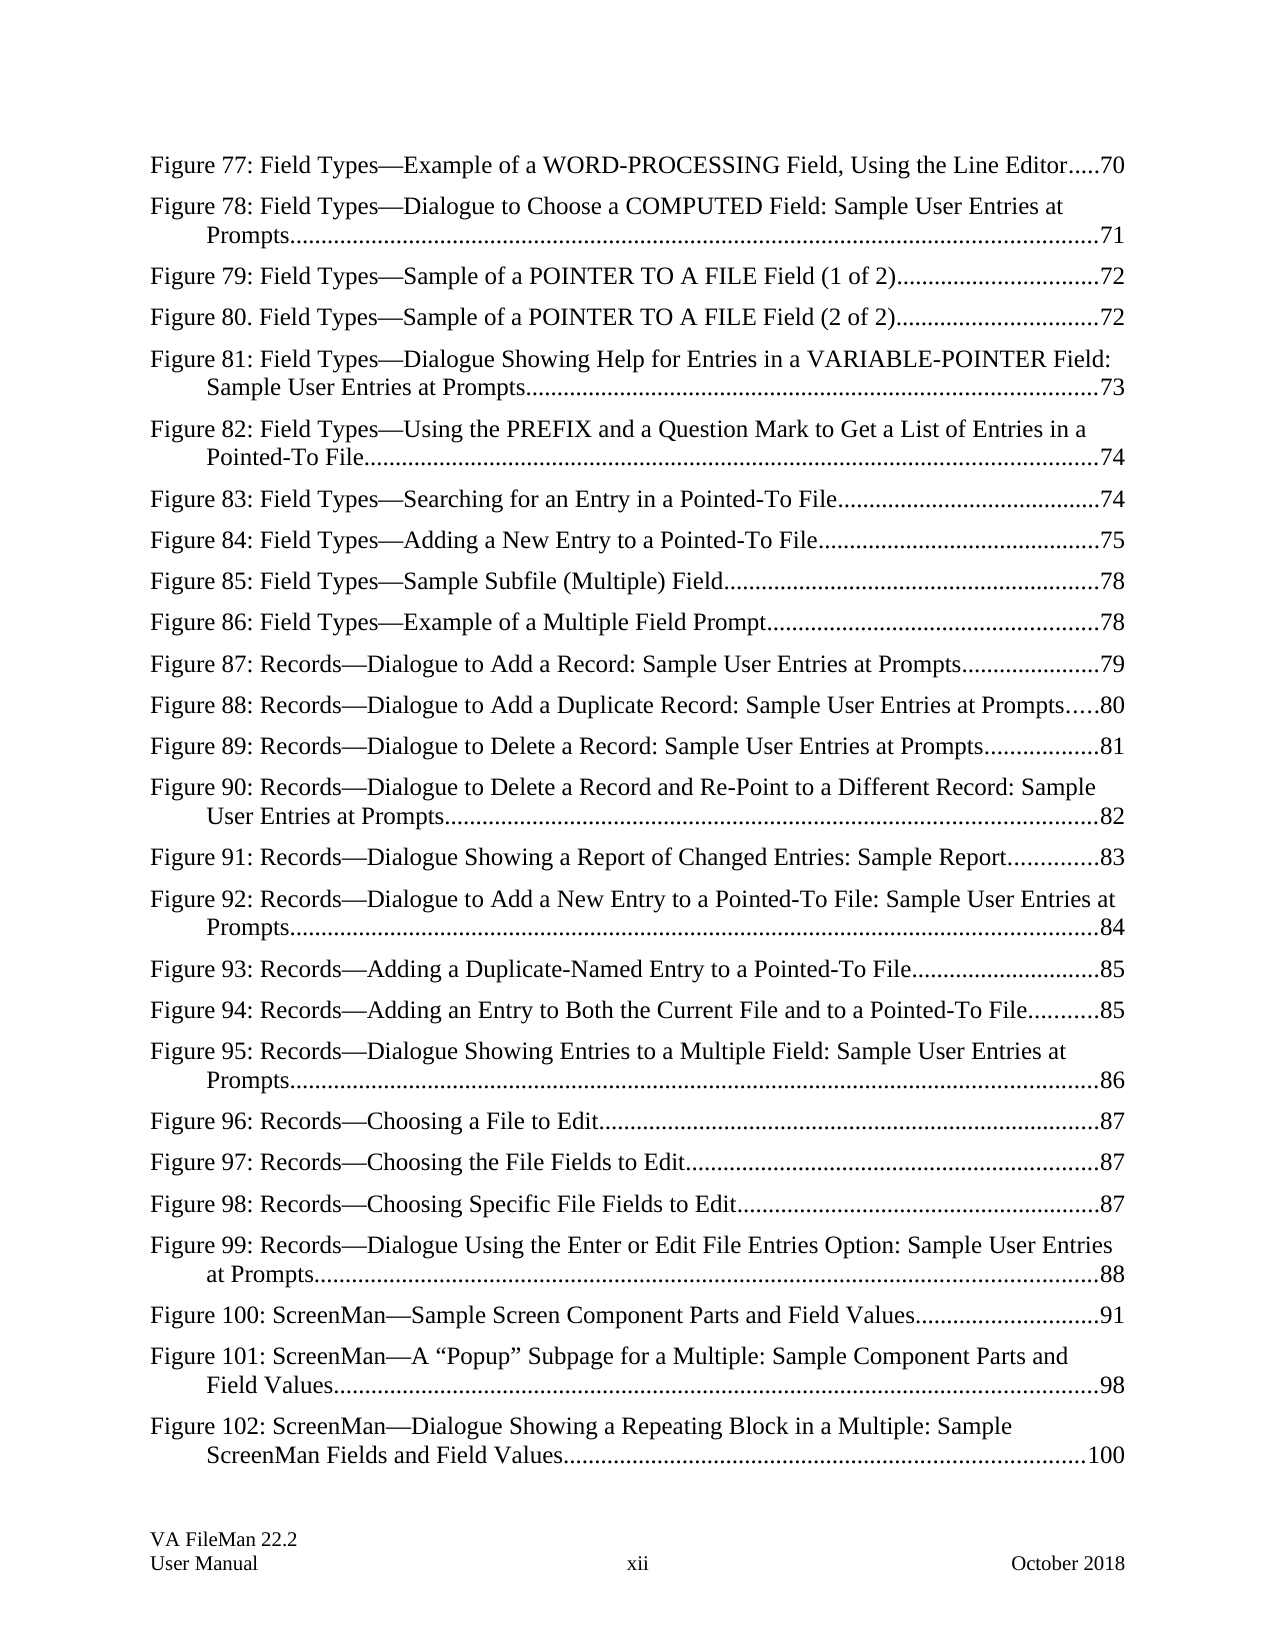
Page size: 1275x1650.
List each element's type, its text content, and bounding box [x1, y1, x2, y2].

text Figure 81: Field Types—Dialogue Showing Help for Entries in a VARIABLE-POINTER Field: Sample User Entries at Prompts 73 [150, 344, 1125, 401]
text Figure 87: Records—Dialogue to Add a Record: Sample User Entries at Prompts 79 [150, 649, 1125, 677]
text Figure 89: Records—Dialogue to Delete a Record: Sample User Entries at Prompts 81 [150, 731, 1125, 760]
text Figure 97: Records—Choosing the File Fields to Edit 87 [150, 1147, 1125, 1176]
text Figure 84: Field Types—Adding a New Entry to a Pointed-To File 75 [150, 525, 1125, 554]
text Figure 80. Field Types—Sample of a POINTER TO A FILE Field (2 of 2) 72 [150, 302, 1125, 331]
text Figure 100: ScreenMan—Sample Screen Component Parts and Field Values 91 [150, 1300, 1125, 1329]
text Figure 86: Field Types—Example of a Multiple Field Prompt 78 [150, 607, 1125, 636]
text Figure 79: Field Types—Sample of a POINTER TO A FILE Field (1 of 2) 72 [150, 261, 1125, 290]
text Figure 95: Records—Dialogue Showing Entries to a Multiple Field: Sample User Entries at Prompts 86 [150, 1036, 1125, 1094]
text Figure 91: Records—Dialogue Showing a Report of Changed Entries: Sample Report 83 [150, 842, 1125, 871]
text Figure 98: Records—Choosing Specific File Fields to Edit 87 [150, 1189, 1125, 1217]
text Figure 82: Field Types—Using the PREFIX and a Question Mark to Get a List of Entries in a Pointed-To File 74 [150, 414, 1125, 471]
text Figure 102: ScreenMan—Dialogue Showing a Repeating Block in a Multiple: Sample ScreenMan Fields and Field Values 100 [150, 1411, 1125, 1469]
text Figure 96: Records—Choosing a File to Edit 87 [150, 1106, 1125, 1135]
text Figure 99: Records—Dialogue Using the Enter or Edit File Entries Option: Sample User Entries at Prompts 88 [150, 1230, 1125, 1287]
text Figure 90: Records—Dialogue to Delete a Record and Re-Point to a Different Record: Sample User Entries at Prompts 82 [150, 772, 1125, 830]
text Figure 101: ScreenMan—A “Popup” Subpage for a Multiple: Sample Component Parts and Field Values 98 [150, 1341, 1125, 1399]
text Figure 94: Records—Adding an Entry to Both the Current File and to a Pointed-To File 85 [150, 995, 1125, 1024]
text Figure 92: Records—Dialogue to Add a New Entry to a Pointed-To File: Sample User Entries at Prompts 84 [150, 884, 1125, 941]
text Figure 88: Records—Dialogue to Add a Duplicate Record: Sample User Entries at Prompts 80 [150, 690, 1125, 719]
text Figure 93: Records—Adding a Duplicate-Named Entry to a Pointed-To File 85 [150, 954, 1125, 982]
text Figure 83: Field Types—Searching for an Entry in a Pointed-To File 74 [150, 484, 1125, 512]
text Figure 77: Field Types—Example of a WORD-PROCESSING Field, Using the Line Editor 70 [150, 150, 1125, 179]
text Figure 85: Field Types—Sample Subfile (Multiple) Field 78 [150, 566, 1125, 595]
text Figure 78: Field Types—Dialogue to Choose a COMPUTED Field: Sample User Entries at Prompts 71 [150, 191, 1125, 249]
